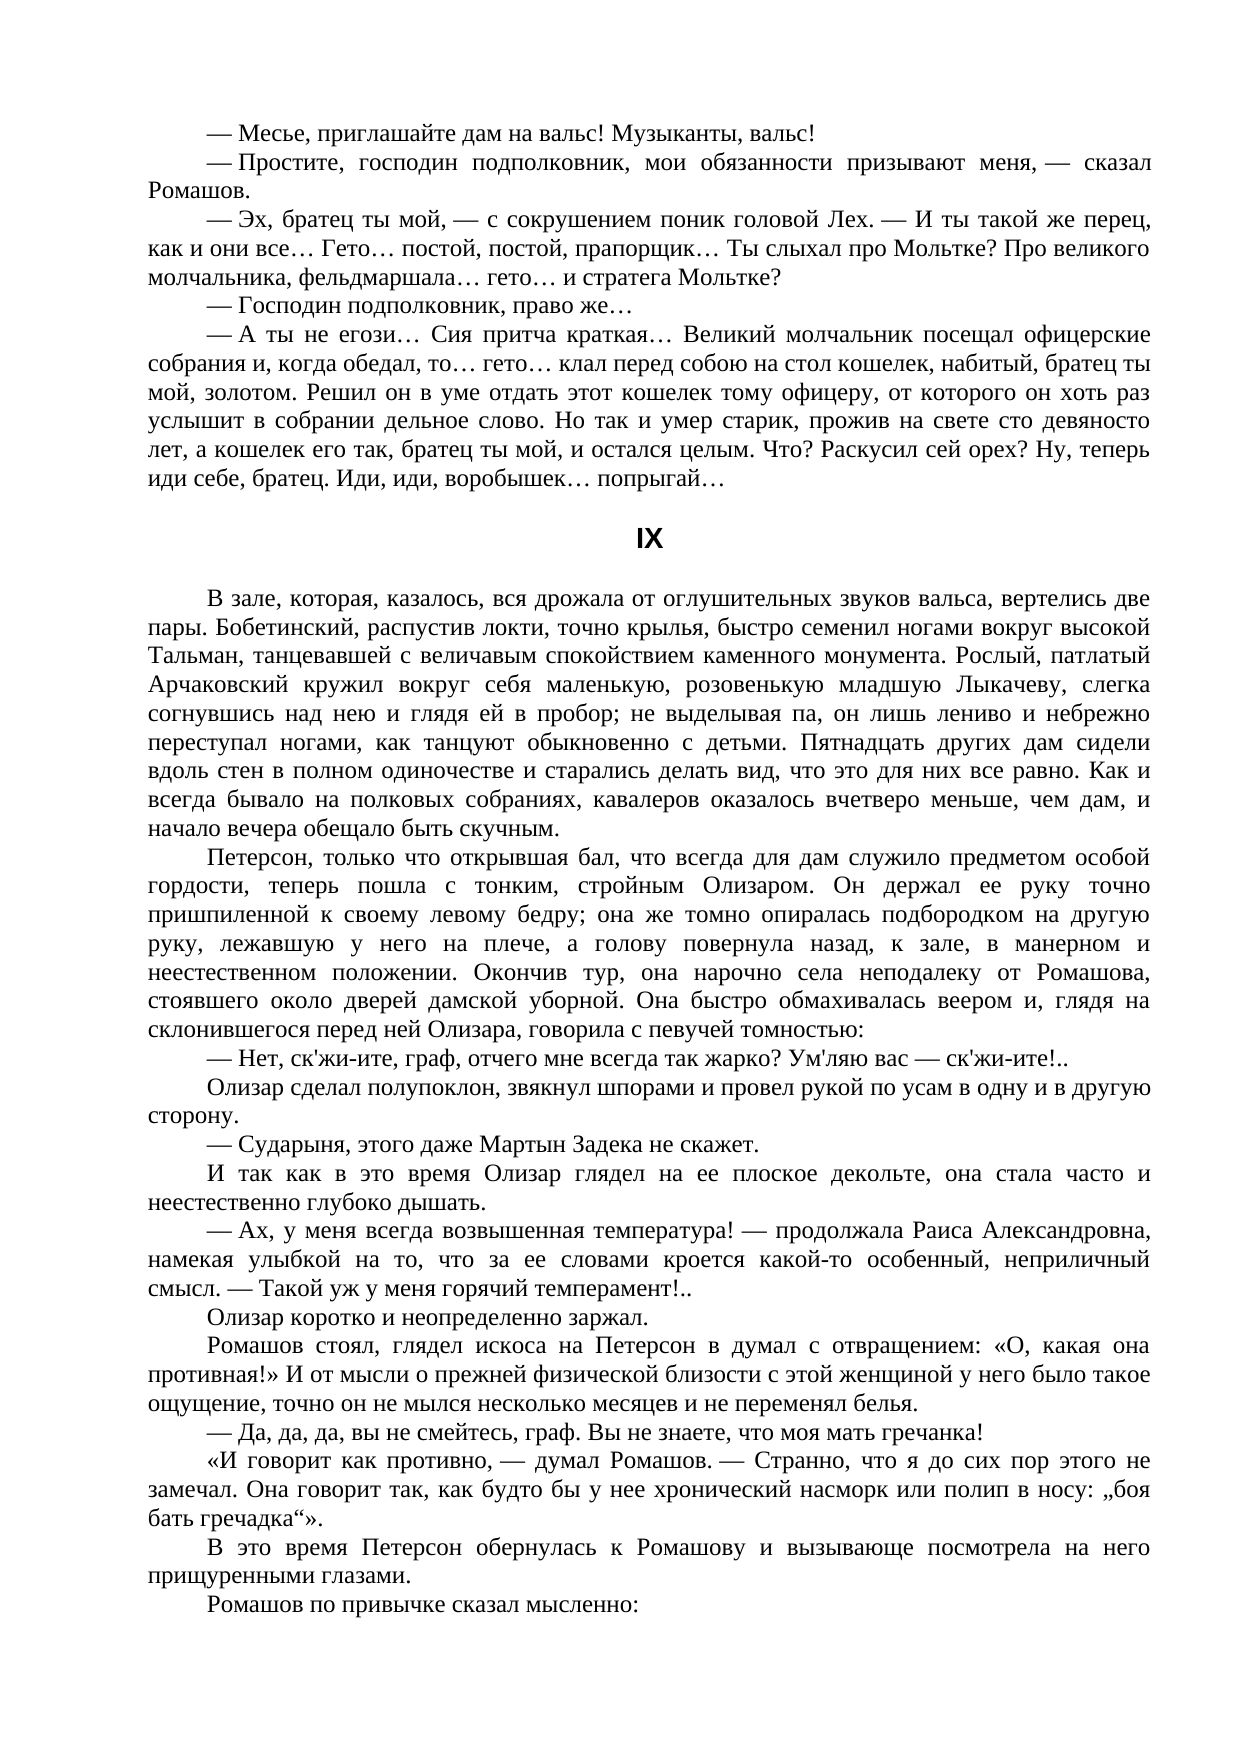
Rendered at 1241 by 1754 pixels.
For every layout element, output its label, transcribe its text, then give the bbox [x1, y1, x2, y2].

text — Простите, господин подполковник, мои обязанности призывают меня, — сказал Ромашов. [148, 147, 1152, 204]
text — А ты не егози… Сия притча краткая… Великий молчальник посещал офицерские собрания и, когда обедал, то… гето… клал перед собою на стол кошелек, набитый, братец ты мой, золотом. Решил он в уме отдать этот кошелек тому офицеру, от которого он хоть раз услышит в собрании дельное слово. Но так и умер старик, прожив на свете сто девяносто лет, а кошелек его так, братец ты мой, и остался целым. Что? Раскусил сей орех? Ну, теперь иди себе, братец. Иди, иди, воробышек… попрыгай… [148, 319, 1152, 492]
text Петерсон, только что открывшая бал, что всегда для дам служило предметом особой гордости, теперь пошла с тонким, стройным Олизаром. Он держал ее руку точно пришпиленной к своему левому бедру; она же томно опиралась подбородком на другую руку, лежавшую у него на плече, а голову повернула назад, к зале, в манерном и неестественном положении. Окончив тур, она нарочно села неподалеку от Ромашова, стоявшего около дверей дамской уборной. Она быстро обмахивалась веером и, глядя на склонившегося перед ней Олизара, говорила с певучей томностью: [148, 842, 1152, 1043]
text — Эх, братец ты мой, — с сокрушением поник головой Лех. — И ты такой же перец, как и они все… Гето… постой, постой, прапорщик… Ты слыхал про Мольтке? Про великого молчальника, фельдмаршала… гето… и стратега Мольтке? [148, 204, 1152, 291]
text «И говорит как противно, — думал Ромашов. — Странно, что я до сих пор этого не замечал. Она говорит так, как будто бы у нее хронический насморк или полип в носу: „боя бать гречадка“». [148, 1445, 1152, 1532]
text — Месье, приглашайте дам на вальс! Музыканты, вальс! [148, 118, 1152, 147]
text Ромашов стоял, глядел искоса на Петерсон в думал с отвращением: «О, какая она противная!» И от мысли о прежней физической близости с этой женщиной у него было такое ощущение, точно он не мылся несколько месяцев и не переменял белья. [148, 1330, 1152, 1417]
text В зале, которая, казалось, вся дрожала от оглушительных звуков вальса, вертелись две пары. Бобетинский, распустив локти, точно крылья, быстро семенил ногами вокруг высокой Тальман, танцевавшей с величавым спокойствием каменного монумента. Рослый, патлатый Арчаковский кружил вокруг себя маленькую, розовенькую младшую Лыкачеву, слегка согнувшись над нею и глядя ей в пробор; не выделывая па, он лишь лениво и небрежно переступал ногами, как танцуют обыкновенно с детьми. Пятнадцать других дам сидели вдоль стен в полном одиночестве и старались делать вид, что это для них все равно. Как и всегда бывало на полковых собраниях, кавалеров оказалось вчетверо меньше, чем дам, и начало вечера обещало быть скучным. [148, 583, 1152, 842]
text Олизар коротко и неопределенно заржал. [148, 1302, 1152, 1330]
text — Сударыня, этого даже Мартын Задека не скажет. [148, 1129, 1152, 1158]
text Олизар сделал полупоклон, звякнул шпорами и провел рукой по усам в одну и в другую сторону. [148, 1072, 1152, 1129]
text Ромашов по привычке сказал мысленно: [148, 1589, 1152, 1618]
text — Ах, у меня всегда возвышенная температура! — продолжала Раиса Александровна, намекая улыбкой на то, что за ее словами кроется какой-то особенный, неприличный смысл. — Такой уж у меня горячий темперамент!.. [148, 1215, 1152, 1302]
text В это время Петерсон обернулась к Ромашову и вызывающе посмотрела на него прищуренными глазами. [148, 1532, 1152, 1589]
text — Нет, ск'жи-ите, граф, отчего мне всегда так жарко? Ум'ляю вас — ск'жи-ите!.. [148, 1043, 1152, 1072]
text — Да, да, да, вы не смейтесь, граф. Вы не знаете, что моя мать гречанка! [148, 1417, 1152, 1445]
text — Господин подполковник, право же… [148, 291, 1152, 319]
subtitle IX [148, 521, 1152, 554]
text И так как в это время Олизар глядел на ее плоское декольте, она стала часто и неестественно глубоко дышать. [148, 1158, 1152, 1215]
